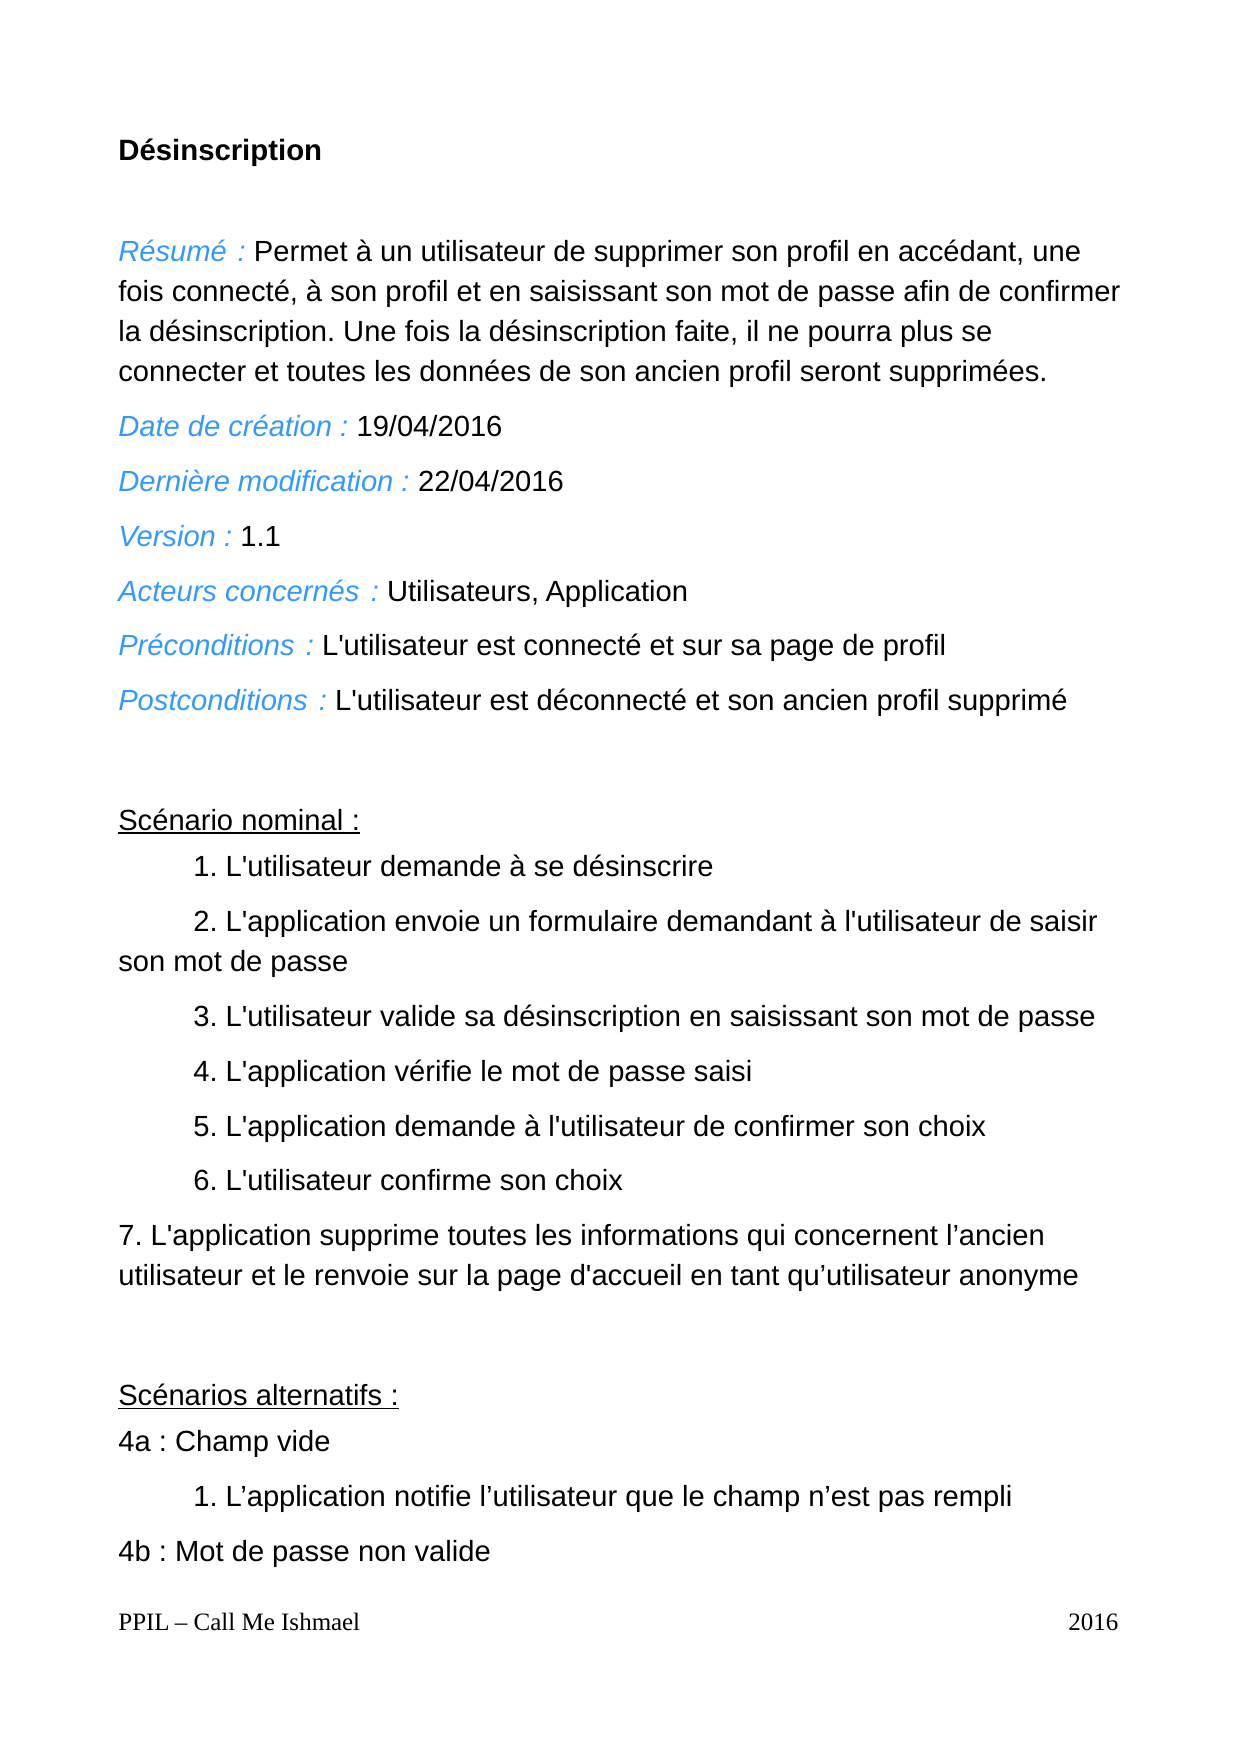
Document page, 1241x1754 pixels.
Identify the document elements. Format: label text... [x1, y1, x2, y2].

text 4. L'application vérifie le mot de passe saisi [118, 1054, 1122, 1087]
text Dernière modification : 22/04/2016 [118, 464, 1122, 497]
text 4a : Champ vide [118, 1424, 1122, 1458]
text Date de création : 19/04/2016 [118, 409, 1122, 443]
text 1. L'utilisateur demande à se désinscrire [118, 849, 1122, 883]
text 1. L’application notifie l’utilisateur que le champ n’est pas rempli [118, 1479, 1122, 1513]
text Acteurs concernés : Utilisateurs, Application [118, 573, 1122, 607]
text 7. L'application supprime toutes les informations qui concernent l’ancien utilisateur et le renvoie sur la page d'accueil en tant qu’utilisateur anonyme [118, 1218, 1122, 1292]
text 6. L'utilisateur confirme son choix [118, 1163, 1122, 1197]
text Résumé : Permet à un utilisateur de supprimer son profil en accédant, une fois connecté, à son profil et en saisissant son mot de passe afin de confirmer la désinscription. Une fois la désinscription faite, il ne pourra plus se connecter et toutes les données de son ancien profil seront supprimées. [118, 234, 1122, 388]
subtitle Désinscription [118, 133, 1122, 166]
text Postconditions : L'utilisateur est déconnecté et son ancien profil supprimé [118, 683, 1122, 717]
subtitle Scénarios alternatifs : [118, 1378, 1122, 1412]
text 5. L'application demande à l'utilisateur de confirmer son choix [118, 1108, 1122, 1142]
subtitle Scénario nominal : [118, 803, 1122, 837]
text 2. L'application envoie un formulaire demandant à l'utilisateur de saisir son mot de passe [118, 904, 1122, 978]
text 3. L'utilisateur valide sa désinscription en saisissant son mot de passe [118, 999, 1122, 1032]
text Version : 1.1 [118, 519, 1122, 552]
text 4b : Mot de passe non valide [118, 1534, 1122, 1567]
text Préconditions : L'utilisateur est connecté et sur sa page de profil [118, 628, 1122, 662]
